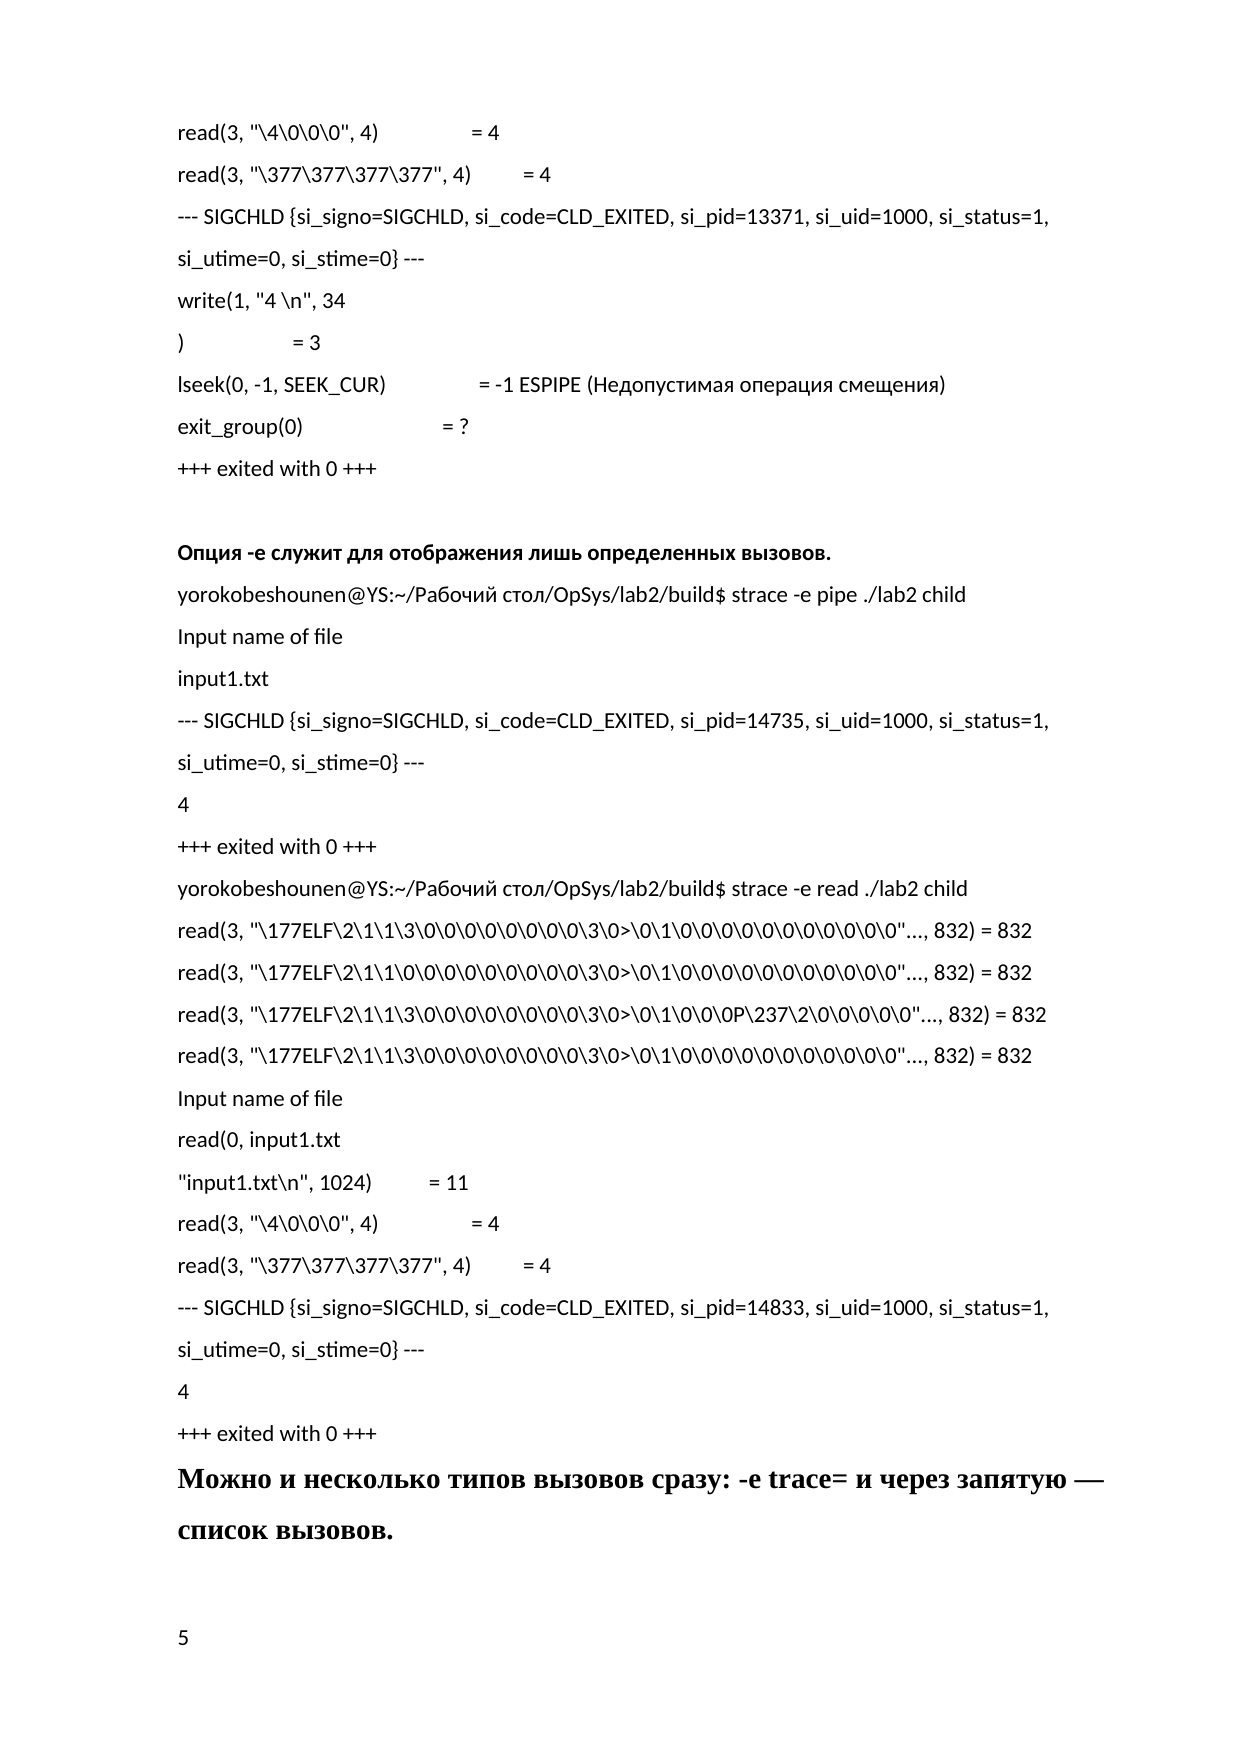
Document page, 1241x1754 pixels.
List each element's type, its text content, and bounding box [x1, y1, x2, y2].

text Опция -e служит для отображения лишь определенных вызовов. [177, 538, 1152, 566]
text --- SIGCHLD {si_signo=SIGCHLD, si_code=CLD_EXITED, si_pid=13371, si_uid=1000, si_status=1, si_utime=0, si_stime=0} --- [177, 202, 1152, 272]
text +++ exited with 0 +++ [177, 454, 1152, 482]
text read(0, input1.txt [177, 1126, 1152, 1154]
text read(3, "\177ELF\2\1\1\3\0\0\0\0\0\0\0\0\3\0>\0\1\0\0\0\0\0\0\0\0\0\0\0"..., 832) = 832 [177, 916, 1152, 944]
text Можно и несколько типов вызовов сразу: -e trace= и через запятую — список вызовов. [177, 1461, 1152, 1545]
text ) = 3 [177, 328, 1152, 356]
text input1.txt [177, 664, 1152, 692]
text --- SIGCHLD {si_signo=SIGCHLD, si_code=CLD_EXITED, si_pid=14735, si_uid=1000, si_status=1, si_utime=0, si_stime=0} --- [177, 706, 1152, 776]
text 4 [177, 1377, 1152, 1406]
text read(3, "\4\0\0\0", 4) = 4 [177, 118, 1152, 146]
text read(3, "\377\377\377\377", 4) = 4 [177, 1252, 1152, 1279]
text read(3, "\4\0\0\0", 4) = 4 [177, 1209, 1152, 1238]
text --- SIGCHLD {si_signo=SIGCHLD, si_code=CLD_EXITED, si_pid=14833, si_uid=1000, si_status=1, si_utime=0, si_stime=0} --- [177, 1293, 1152, 1363]
text +++ exited with 0 +++ [177, 832, 1152, 860]
text read(3, "\177ELF\2\1\1\0\0\0\0\0\0\0\0\0\3\0>\0\1\0\0\0\0\0\0\0\0\0\0\0"..., 832) = 832 [177, 958, 1152, 986]
text lseek(0, -1, SEEK_CUR) = -1 ESPIPE (Недопустимая операция смещения) [177, 370, 1152, 398]
text read(3, "\377\377\377\377", 4) = 4 [177, 160, 1152, 188]
text read(3, "\177ELF\2\1\1\3\0\0\0\0\0\0\0\0\3\0>\0\1\0\0\0\0\0\0\0\0\0\0\0"..., 832) = 832 [177, 1042, 1152, 1070]
text 4 [177, 790, 1152, 818]
text write(1, "4 \n", 34 [177, 286, 1152, 314]
text read(3, "\177ELF\2\1\1\3\0\0\0\0\0\0\0\0\3\0>\0\1\0\0\0P\237\2\0\0\0\0\0"..., 832) = 832 [177, 1000, 1152, 1028]
text Input name of file [177, 622, 1152, 650]
text exit_group(0) = ? [177, 412, 1152, 440]
text yorokobeshounen@YS:~/Рабочий стол/OpSys/lab2/build$ strace -e read ./lab2 child [177, 874, 1152, 902]
text Input name of file [177, 1084, 1152, 1112]
text yorokobeshounen@YS:~/Рабочий стол/OpSys/lab2/build$ strace -e pipe ./lab2 child [177, 580, 1152, 608]
text "input1.txt\n", 1024) = 11 [177, 1168, 1152, 1196]
text +++ exited with 0 +++ [177, 1419, 1152, 1447]
